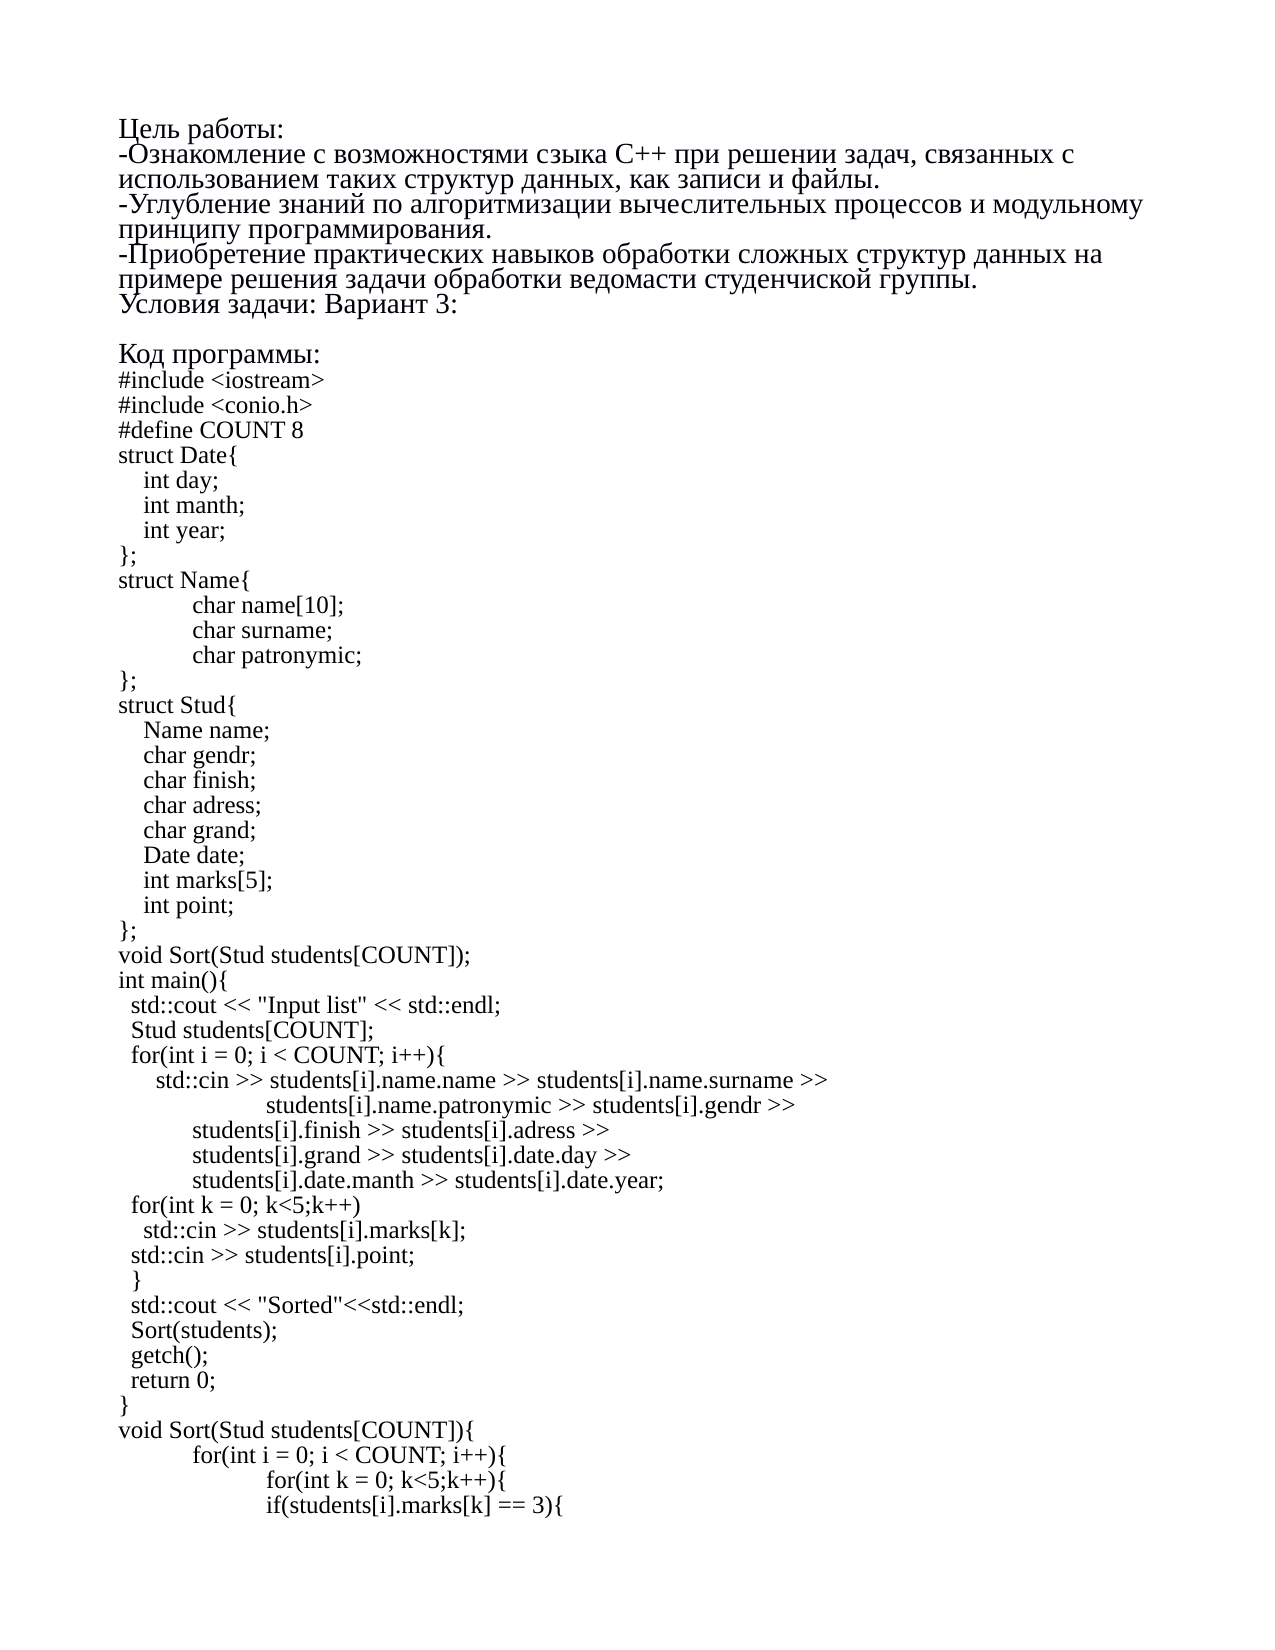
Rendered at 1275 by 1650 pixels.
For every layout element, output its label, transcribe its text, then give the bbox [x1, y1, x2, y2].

text char finish; [118, 768, 1157, 793]
text char gendr; [118, 743, 1157, 768]
text return 0; [118, 1368, 1157, 1393]
text Stud students[COUNT]; [118, 1018, 1157, 1043]
text Date date; [118, 843, 1157, 868]
text int point; [118, 893, 1157, 918]
text #include <iostream> [118, 368, 1157, 393]
text std::cin >> students[i].name.name >> students[i].name.surname >> [118, 1068, 1157, 1093]
text -Углубление знаний по алгоритмизации вычеслительных процессов и модульному принципу программирования. [118, 193, 1157, 243]
text Условия задачи: Вариант 3: [118, 293, 1157, 318]
text students[i].grand >> students[i].date.day >> [118, 1143, 1157, 1168]
text getch(); [118, 1343, 1157, 1368]
text int manth; [118, 493, 1157, 518]
text }; [118, 543, 1157, 568]
text for(int k = 0; k<5;k++){ [118, 1468, 1157, 1493]
text char name[10]; [118, 593, 1157, 618]
text void Sort(Stud students[COUNT]); [118, 943, 1157, 968]
text Цель работы: [118, 118, 1157, 143]
text Name name; [118, 718, 1157, 743]
text char grand; [118, 818, 1157, 843]
text }; [118, 918, 1157, 943]
text int day; [118, 468, 1157, 493]
text for(int k = 0; k<5;k++) [118, 1193, 1157, 1218]
text struct Date{ [118, 443, 1157, 468]
text Код программы: [118, 343, 1157, 368]
text int marks[5]; [118, 868, 1157, 893]
text }; [118, 668, 1157, 693]
text students[i].date.manth >> students[i].date.year; [118, 1168, 1157, 1193]
text } [118, 1268, 1157, 1293]
text if(students[i].marks[k] == 3){ [118, 1493, 1157, 1518]
text std::cin >> students[i].point; [118, 1243, 1157, 1268]
text char adress; [118, 793, 1157, 818]
text struct Stud{ [118, 693, 1157, 718]
text -Ознакомление с возможностями сзыка С++ при решении задач, связанных с использованием таких структур данных, как записи и файлы. [118, 143, 1157, 193]
text } [118, 1393, 1157, 1418]
text #define COUNT 8 [118, 418, 1157, 443]
text for(int i = 0; i < COUNT; i++){ [118, 1443, 1157, 1468]
text students[i].finish >> students[i].adress >> [118, 1118, 1157, 1143]
text -Приобретение практических навыков обработки сложных структур данных на примере решения задачи обработки ведомасти студенчиской группы. [118, 243, 1157, 293]
text std::cin >> students[i].marks[k]; [118, 1218, 1157, 1243]
text void Sort(Stud students[COUNT]){ [118, 1418, 1157, 1443]
text #include <conio.h> [118, 393, 1157, 418]
text students[i].name.patronymic >> students[i].gendr >> [118, 1093, 1157, 1118]
text for(int i = 0; i < COUNT; i++){ [118, 1043, 1157, 1068]
text std::cout << "Sorted"<<std::endl; [118, 1293, 1157, 1318]
text Sort(students); [118, 1318, 1157, 1343]
text char surname; [118, 618, 1157, 643]
text struct Name{ [118, 568, 1157, 593]
text std::cout << "Input list" << std::endl; [118, 993, 1157, 1018]
text int year; [118, 518, 1157, 543]
text char patronymic; [118, 643, 1157, 668]
text int main(){ [118, 968, 1157, 993]
